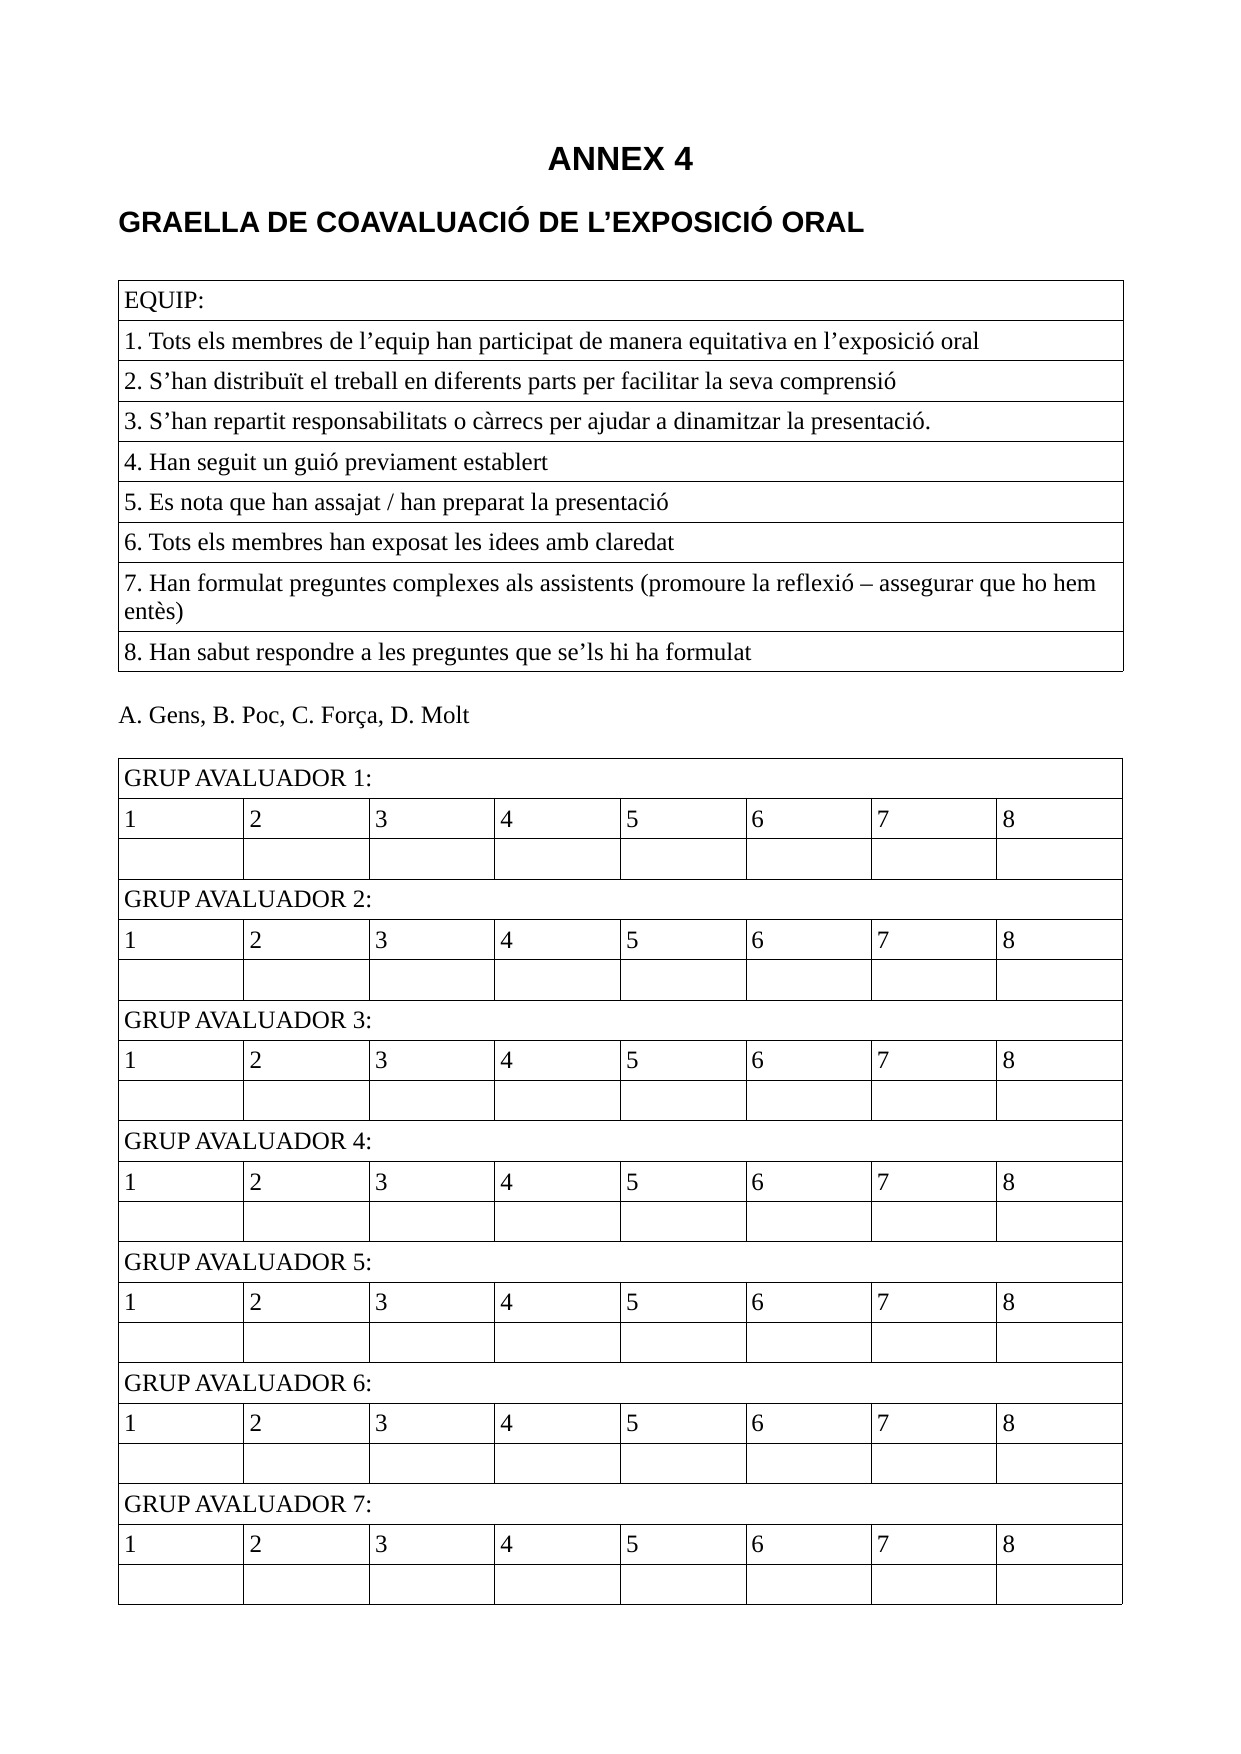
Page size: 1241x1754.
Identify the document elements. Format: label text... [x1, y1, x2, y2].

table_cell [495, 960, 620, 999]
table_cell GRUP AVALUADOR 2: [119, 880, 1122, 919]
table_cell 6 [747, 1162, 871, 1201]
table_cell 3 [370, 1404, 494, 1443]
table_cell [119, 960, 243, 999]
table_cell 3. S’han repartit responsabilitats o càrrecs per ajudar a dinamitzar la presentació. [119, 402, 1123, 441]
table_cell 7 [872, 1404, 996, 1443]
table_header EQUIP: [119, 281, 1123, 320]
table_cell 7 [872, 1283, 996, 1322]
table_cell 8 [997, 920, 1122, 959]
table_cell 3 [370, 1525, 494, 1564]
table_cell [370, 1081, 494, 1120]
table_cell [997, 960, 1122, 999]
table_cell [370, 1444, 494, 1483]
table_header GRUP AVALUADOR 1: [119, 759, 1122, 798]
table_cell [872, 1565, 996, 1604]
table_cell [370, 1202, 494, 1241]
table_cell 4 [495, 1162, 620, 1201]
table_cell GRUP AVALUADOR 5: [119, 1242, 1122, 1282]
table_cell 1 [119, 799, 243, 838]
table_cell 4 [495, 799, 620, 838]
table_cell 1 [119, 1041, 243, 1080]
table_cell GRUP AVALUADOR 7: [119, 1484, 1122, 1523]
table_cell 4 [495, 920, 620, 959]
table_cell [621, 1323, 746, 1362]
table_cell [119, 1444, 243, 1483]
table_cell [621, 960, 746, 999]
table_cell 7. Han formulat preguntes complexes als assistents (promoure la reflexió – assegurar que ho hem entès) [119, 563, 1123, 631]
table_cell 4 [495, 1283, 620, 1322]
table_cell 5 [621, 1404, 746, 1443]
table_cell [747, 1202, 871, 1241]
table_cell [244, 1202, 369, 1241]
table_cell [997, 1202, 1122, 1241]
table_cell [997, 839, 1122, 878]
table_cell [872, 839, 996, 878]
table_cell 5 [621, 920, 746, 959]
table_cell 4 [495, 1041, 620, 1080]
table_cell 5 [621, 799, 746, 838]
table_cell 1 [119, 1162, 243, 1201]
table_cell [370, 960, 494, 999]
table_cell 7 [872, 1041, 996, 1080]
table_cell [747, 1081, 871, 1120]
table_cell 2 [244, 1162, 369, 1201]
table_cell 4. Han seguit un guió previament establert [119, 442, 1123, 481]
text A. Gens, B. Poc, C. Força, D. Molt [118, 700, 1122, 729]
table_cell 8. Han sabut respondre a les preguntes que se’ls hi ha formulat [119, 632, 1123, 671]
table_cell [872, 1081, 996, 1120]
table_cell [747, 1565, 871, 1604]
table_cell 2 [244, 920, 369, 959]
table_cell 4 [495, 1525, 620, 1564]
table_cell [621, 1202, 746, 1241]
table_cell GRUP AVALUADOR 4: [119, 1121, 1122, 1161]
table_cell [872, 1323, 996, 1362]
table_cell 8 [997, 1525, 1122, 1564]
table_cell 1 [119, 1404, 243, 1443]
table_cell GRUP AVALUADOR 6: [119, 1363, 1122, 1403]
table_cell [244, 1081, 369, 1120]
table_cell 2 [244, 799, 369, 838]
table_cell [495, 1565, 620, 1604]
table_cell 5 [621, 1041, 746, 1080]
table_cell [119, 1565, 243, 1604]
table_cell [997, 1444, 1122, 1483]
table_cell [747, 1323, 871, 1362]
table_cell 5 [621, 1162, 746, 1201]
table_cell [495, 1323, 620, 1362]
table_cell [747, 1444, 871, 1483]
table_cell 5 [621, 1283, 746, 1322]
table_cell 8 [997, 799, 1122, 838]
table_cell 1 [119, 1283, 243, 1322]
table_cell 8 [997, 1404, 1122, 1443]
table_cell 6 [747, 1283, 871, 1322]
table_cell 2 [244, 1283, 369, 1322]
table_cell [872, 1202, 996, 1241]
table_cell 3 [370, 1162, 494, 1201]
table_cell 8 [997, 1162, 1122, 1201]
table_cell GRUP AVALUADOR 3: [119, 1001, 1122, 1040]
table_cell 2 [244, 1525, 369, 1564]
table_cell [244, 960, 369, 999]
table_cell 3 [370, 1283, 494, 1322]
table_cell [621, 839, 746, 878]
table_cell 1. Tots els membres de l’equip han participat de manera equitativa en l’exposició oral [119, 321, 1123, 360]
table_cell [495, 1202, 620, 1241]
subtitle ANNEX 4 [118, 139, 1122, 178]
table_cell 4 [495, 1404, 620, 1443]
table_cell [997, 1323, 1122, 1362]
table_cell 6. Tots els membres han exposat les idees amb claredat [119, 523, 1123, 562]
table_cell [495, 1444, 620, 1483]
table_cell [119, 1323, 243, 1362]
subtitle GRAELLA DE COAVALUACIÓ DE L’EXPOSICIÓ ORAL [118, 205, 1122, 238]
table_cell [997, 1565, 1122, 1604]
table_cell 7 [872, 799, 996, 838]
table_cell 3 [370, 799, 494, 838]
table_cell 5. Es nota que han assajat / han preparat la presentació [119, 482, 1123, 522]
table_cell 1 [119, 1525, 243, 1564]
table_cell [495, 839, 620, 878]
table_cell 8 [997, 1041, 1122, 1080]
table_cell [872, 1444, 996, 1483]
table_cell 6 [747, 1041, 871, 1080]
table_cell [621, 1565, 746, 1604]
table_cell [244, 1565, 369, 1604]
table_cell [621, 1444, 746, 1483]
table_cell [119, 1081, 243, 1120]
table_cell 3 [370, 1041, 494, 1080]
table_cell 6 [747, 920, 871, 959]
table_cell 2. S’han distribuït el treball en diferents parts per facilitar la seva comprensió [119, 361, 1123, 401]
table_cell 6 [747, 1525, 871, 1564]
table_cell [370, 1565, 494, 1604]
table_cell 1 [119, 920, 243, 959]
table_cell [244, 1444, 369, 1483]
table_cell 2 [244, 1041, 369, 1080]
table_cell 7 [872, 1525, 996, 1564]
table_cell 3 [370, 920, 494, 959]
table_cell [370, 1323, 494, 1362]
table_cell 2 [244, 1404, 369, 1443]
table_cell [119, 839, 243, 878]
table_cell [119, 1202, 243, 1241]
table_cell 7 [872, 920, 996, 959]
table_cell 7 [872, 1162, 996, 1201]
table_cell 6 [747, 799, 871, 838]
table_cell [244, 839, 369, 878]
table_cell 5 [621, 1525, 746, 1564]
table_cell [495, 1081, 620, 1120]
table_cell [244, 1323, 369, 1362]
table_cell [370, 839, 494, 878]
table_cell [747, 960, 871, 999]
table_cell [747, 839, 871, 878]
table_cell [997, 1081, 1122, 1120]
table_cell [872, 960, 996, 999]
table_cell 8 [997, 1283, 1122, 1322]
table_cell [621, 1081, 746, 1120]
table_cell 6 [747, 1404, 871, 1443]
